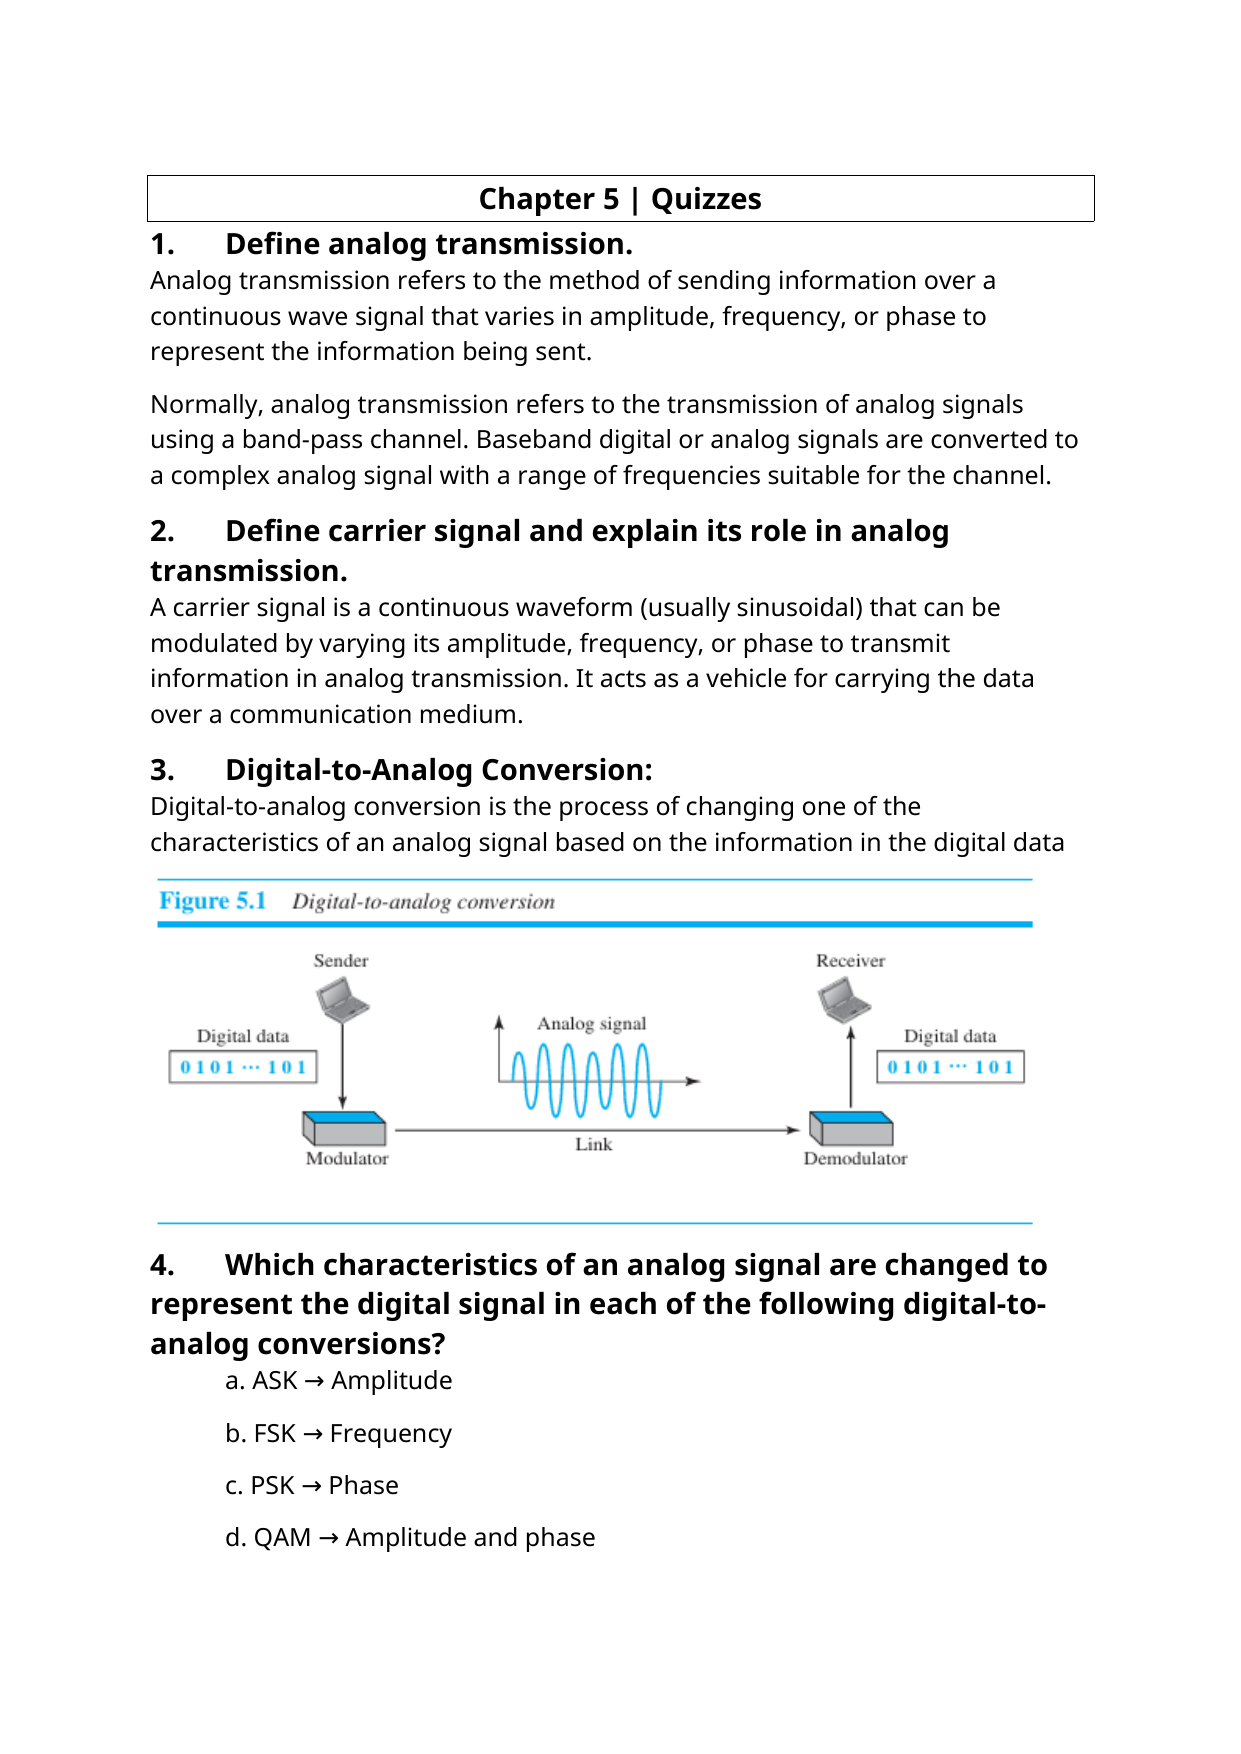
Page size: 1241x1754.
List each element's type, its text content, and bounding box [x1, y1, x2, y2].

text c. PSK → Phase [150, 1468, 1091, 1502]
text a. ASK → Amplitude [150, 1363, 1091, 1397]
subtitle Define analog transmission. [150, 223, 1091, 263]
text Digital-to-analog conversion is the process of changing one of the characteristics of an analog signal based on the information in the digital data [150, 789, 1091, 859]
subtitle Which characteristics of an analog signal are changed to represent the digital signal in each of the following digital-to-analog conversions? [150, 1244, 1091, 1363]
text b. FSK → Frequency [150, 1415, 1091, 1449]
subtitle Define carrier signal and explain its role in analog transmission. [150, 510, 1091, 590]
text d. QAM → Amplitude and phase [150, 1520, 1091, 1554]
picture [150, 877, 1033, 1226]
text Analog transmission refers to the method of sending information over a continuous wave signal that varies in amplitude, frequency, or phase to represent the information being sent. [150, 263, 1091, 368]
text A carrier signal is a continuous waveform (usually sinusoidal) that can be modulated by varying its amplitude, frequency, or phase to transmit information in analog transmission. It acts as a vehicle for carrying the data over a communication medium. [150, 590, 1091, 731]
text Normally, analog transmission refers to the transmission of analog signals using a band-pass channel. Baseband digital or analog signals are converted to a complex analog signal with a range of frequencies suitable for the channel. [150, 386, 1091, 492]
subtitle Chapter 5 | Quizzes [148, 176, 1094, 221]
subtitle Digital-to-Analog Conversion: [150, 749, 1091, 789]
